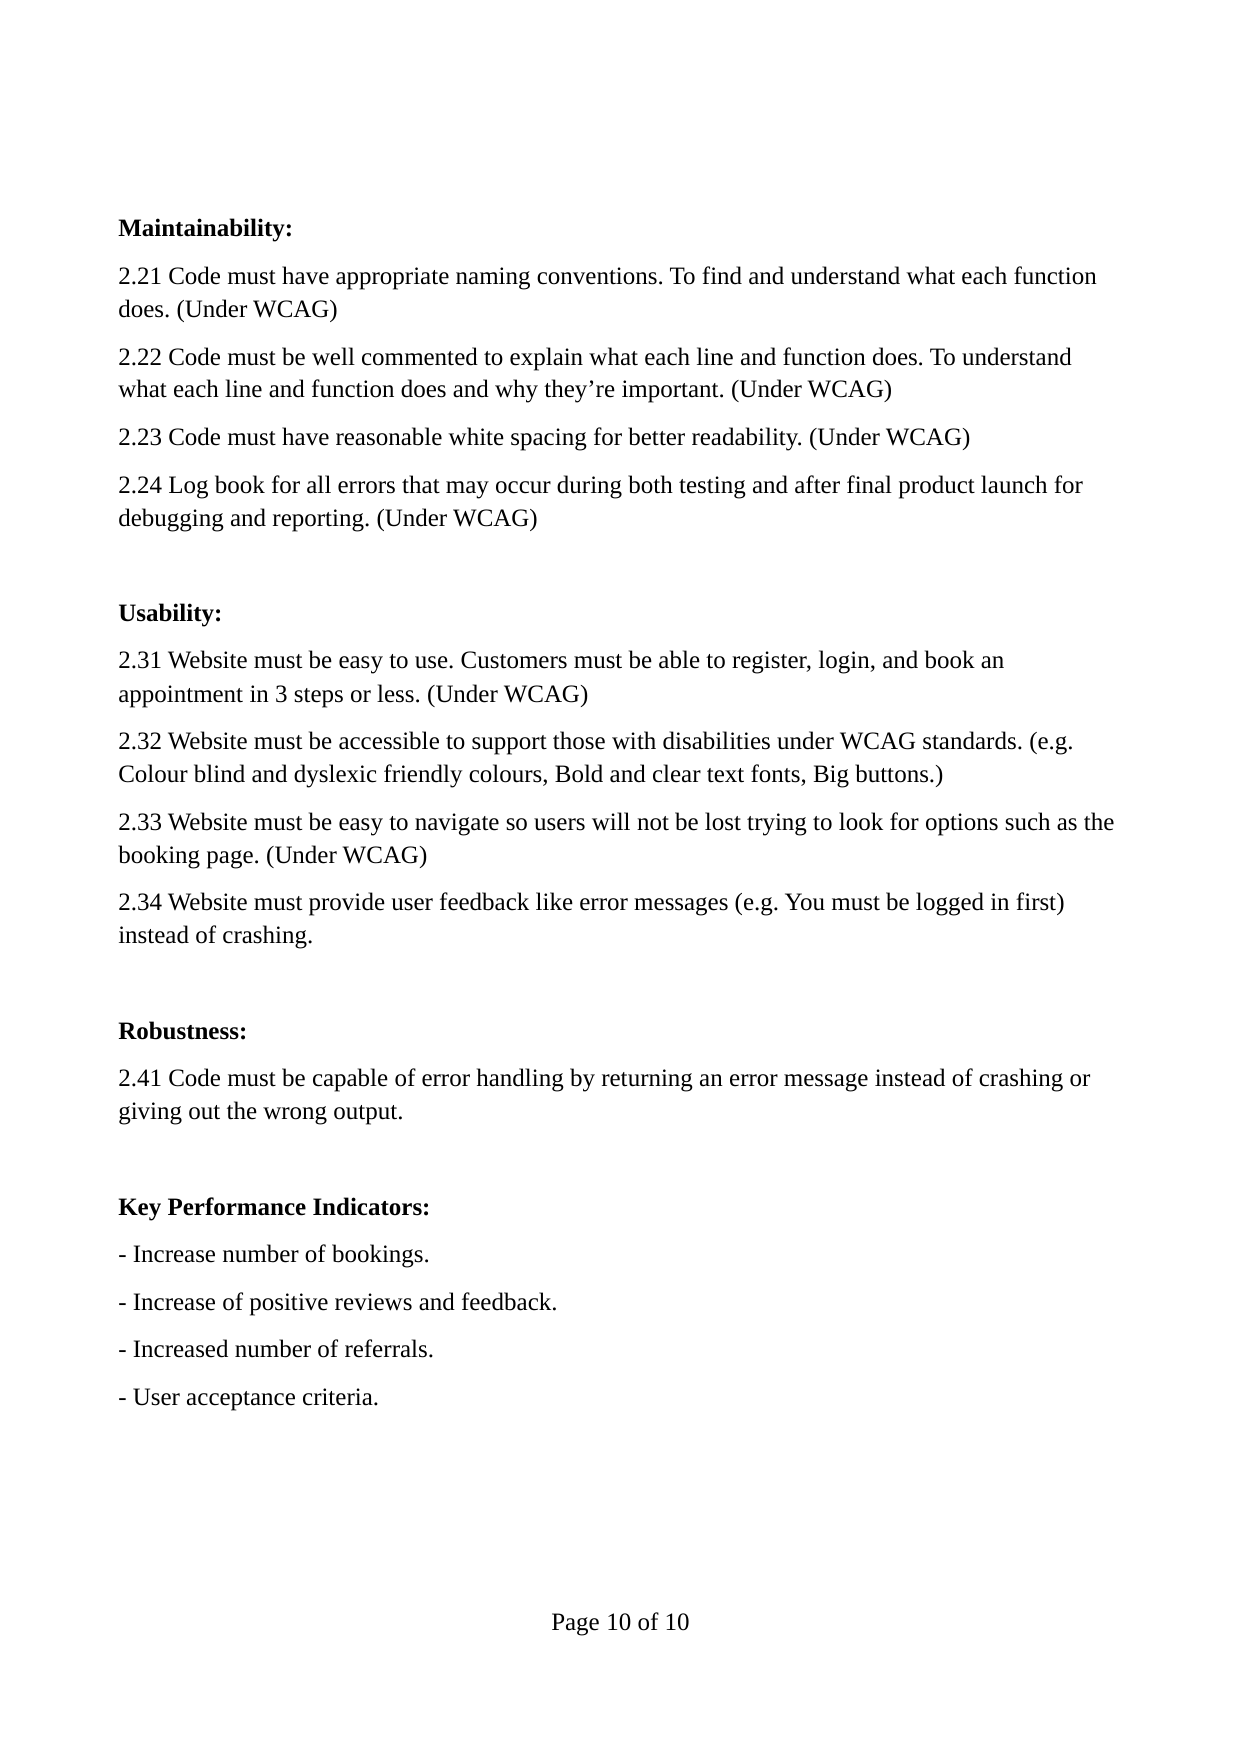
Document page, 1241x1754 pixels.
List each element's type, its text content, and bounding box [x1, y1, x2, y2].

text Robustness: [118, 1016, 1122, 1044]
text 2.21 Code must have appropriate naming conventions. To find and understand what each function does. (Under WCAG) [118, 261, 1122, 323]
text 2.32 Website must be accessible to support those with disabilities under WCAG standards. (e.g. Colour blind and dyslexic friendly colours, Bold and clear text fonts, Big buttons.) [118, 726, 1122, 788]
text 2.22 Code must be well commented to explain what each line and function does. To understand what each line and function does and why they’re important. (Under WCAG) [118, 342, 1122, 403]
text 2.23 Code must have reasonable white spacing for better readability. (Under WCAG) [118, 422, 1122, 451]
text Key Performance Indicators: [118, 1192, 1122, 1220]
text - Increase of positive reviews and feedback. [118, 1287, 1122, 1316]
text 2.24 Log book for all errors that may occur during both testing and after final product launch for debugging and reporting. (Under WCAG) [118, 470, 1122, 532]
text Usability: [118, 598, 1122, 627]
text - User acceptance criteria. [118, 1382, 1122, 1411]
text Maintainability: [118, 213, 1122, 242]
text - Increased number of referrals. [118, 1334, 1122, 1363]
text 2.31 Website must be easy to use. Customers must be able to register, login, and book an appointment in 3 steps or less. (Under WCAG) [118, 646, 1122, 707]
text - Increase number of bookings. [118, 1239, 1122, 1268]
text 2.41 Code must be capable of error handling by returning an error message instead of crashing or giving out the wrong output. [118, 1063, 1122, 1125]
text 2.34 Website must provide user feedback like error messages (e.g. You must be logged in first) instead of crashing. [118, 887, 1122, 949]
text 2.33 Website must be easy to navigate so users will not be lost trying to look for options such as the booking page. (Under WCAG) [118, 807, 1122, 869]
